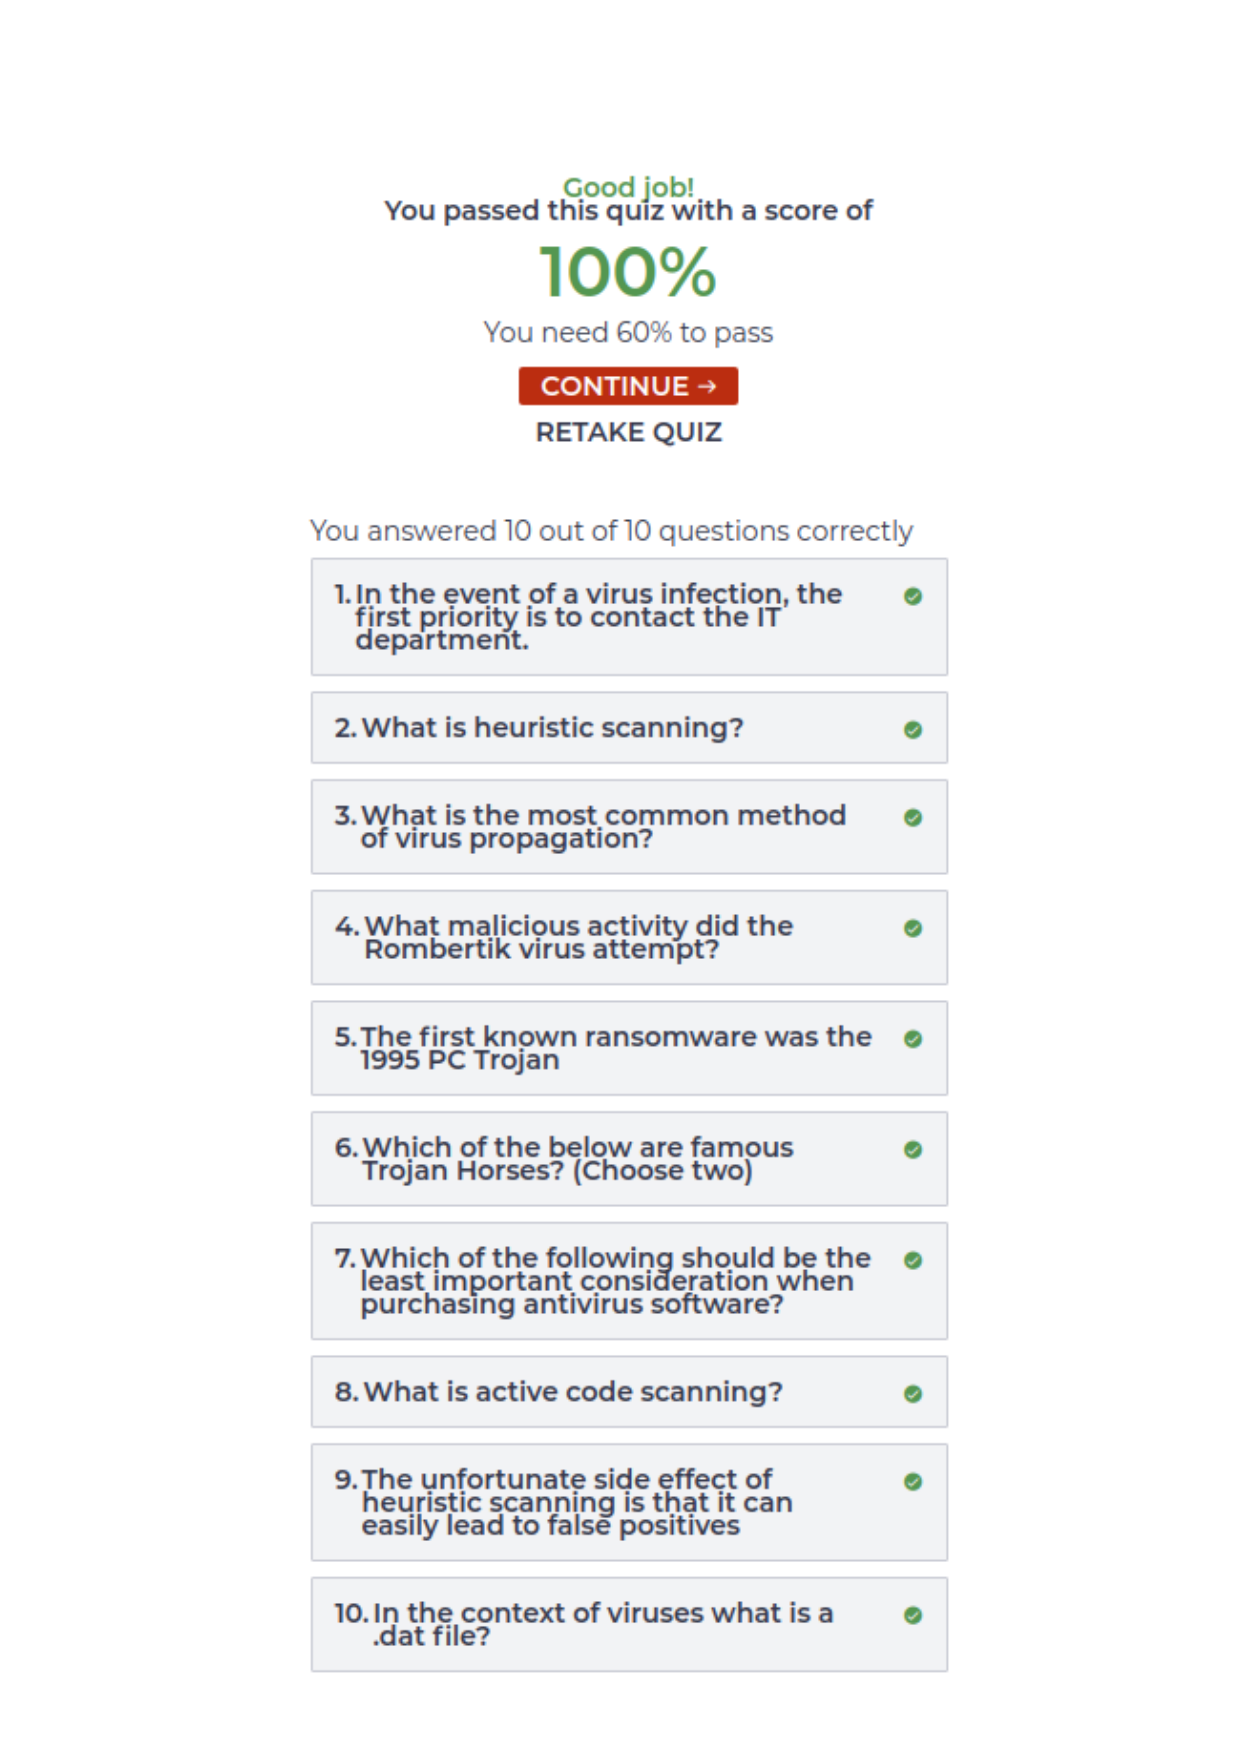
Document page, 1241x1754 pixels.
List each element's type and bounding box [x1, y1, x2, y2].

picture [256, 146, 985, 1728]
